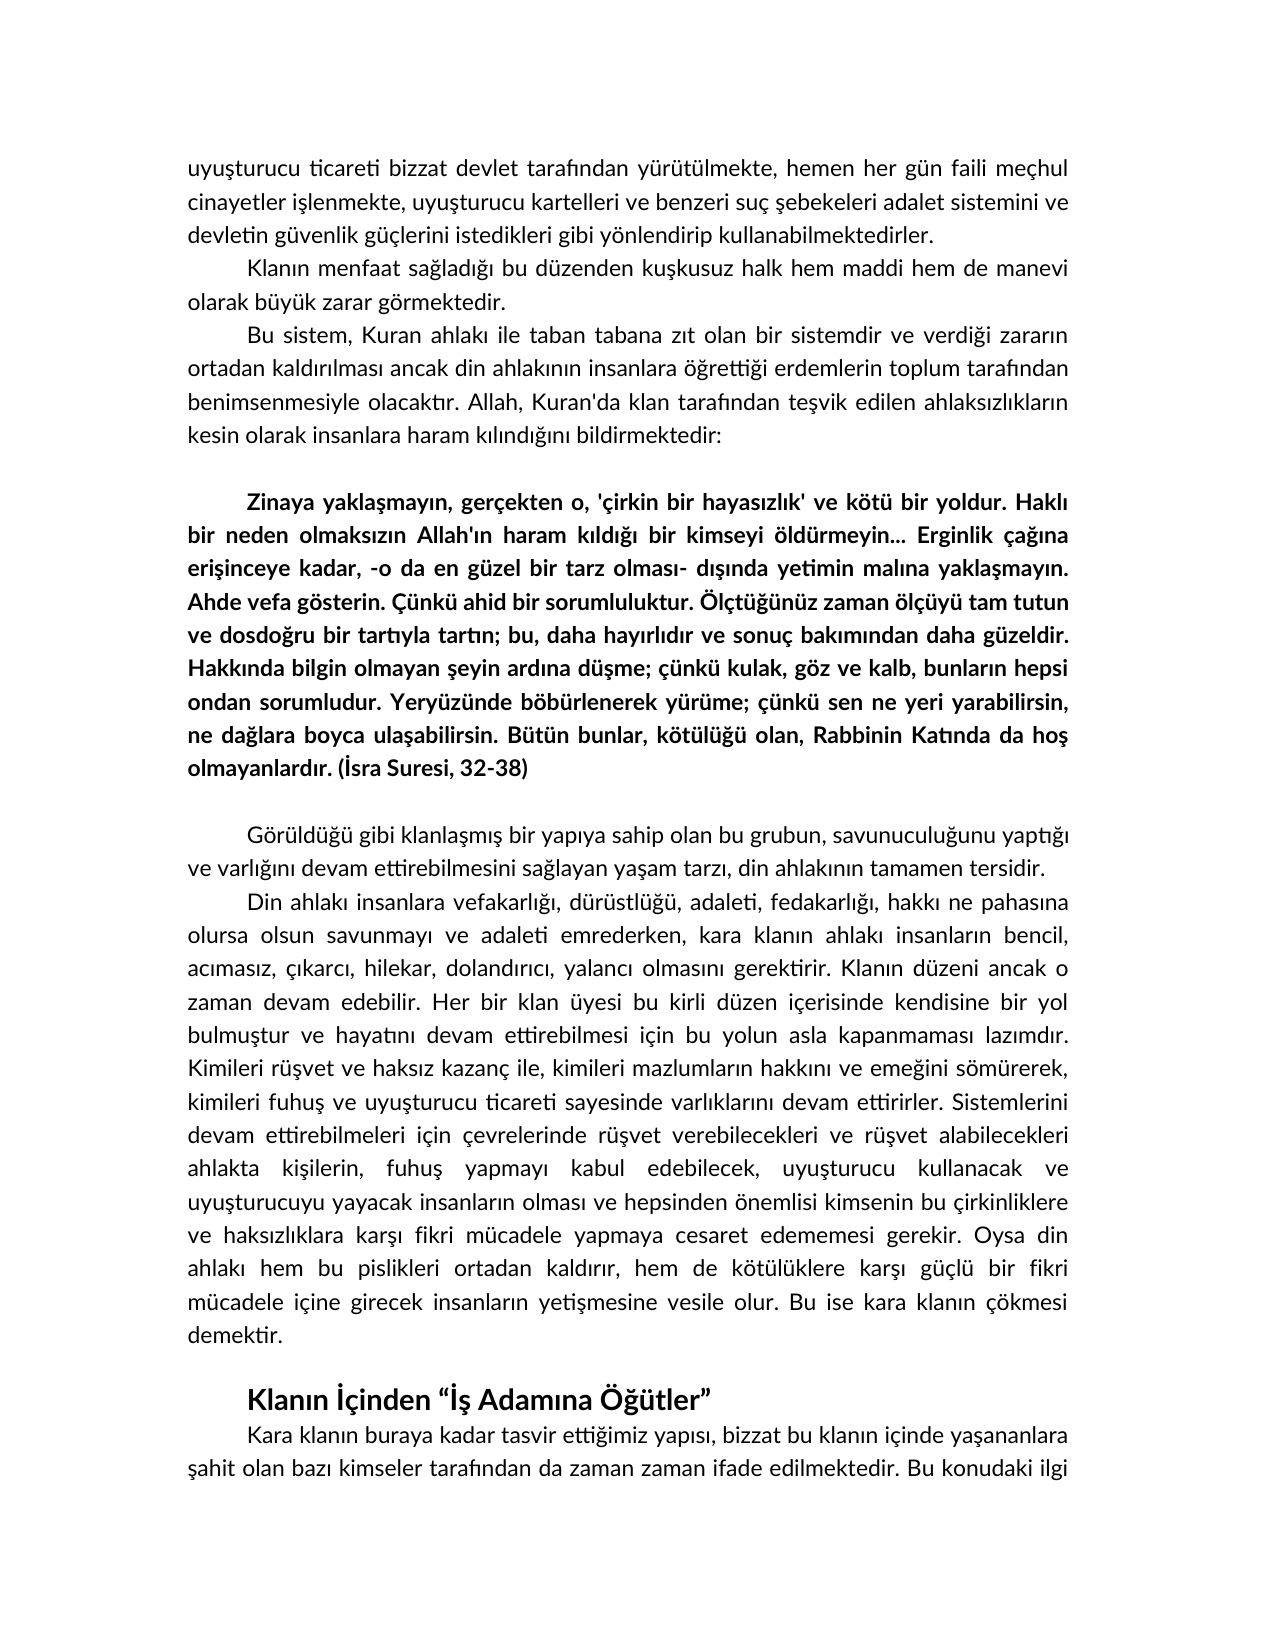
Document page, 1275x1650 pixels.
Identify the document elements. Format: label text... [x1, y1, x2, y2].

text Kara klanın buraya kadar tasvir ettiğimiz yapısı, bizzat bu klanın içinde yaşananlara şahit olan bazı kimseler tarafından da zaman zaman ifade edilmektedir. Bu konudaki ilgi [187, 1417, 1070, 1483]
text Klanın İçinden “İş Adamına Öğütler” [187, 1383, 1070, 1417]
text Bu sistem, Kuran ahlakı ile taban tabana zıt olan bir sistemdir ve verdiği zararın ortadan kaldırılması ancak din ahlakının insanlara öğrettiği erdemlerin toplum tarafından benimsenmesiyle olacaktır. Allah, Kuran'da klan tarafından teşvik edilen ahlaksızlıkların kesin olarak insanlara haram kılındığını bildirmektedir: [187, 317, 1070, 450]
text Din ahlakı insanlara vefakarlığı, dürüstlüğü, adaleti, fedakarlığı, hakkı ne pahasına olursa olsun savunmayı ve adaleti emrederken, kara klanın ahlakı insanların bencil, acımasız, çıkarcı, hilekar, dolandırıcı, yalancı olmasını gerektirir. Klanın düzeni ancak o zaman devam edebilir. Her bir klan üyesi bu kirli düzen içerisinde kendisine bir yol bulmuştur ve hayatını devam ettirebilmesi için bu yolun asla kapanmaması lazımdır. Kimileri rüşvet ve haksız kazanç ile, kimileri mazlumların hakkını ve emeğini sömürerek, kimileri fuhuş ve uyuşturucu ticareti sayesinde varlıklarını devam ettirirler. Sistemlerini devam ettirebilmeleri için çevrelerinde rüşvet verebilecekleri ve rüşvet alabilecekleri ahlakta kişilerin, fuhuş yapmayı kabul edebilecek, uyuşturucu kullanacak ve uyuşturucuyu yayacak insanların olması ve hepsinden önemlisi kimsenin bu çirkinliklere ve haksızlıklara karşı fikri mücadele yapmaya cesaret edememesi gerekir. Oysa din ahlakı hem bu pislikleri ortadan kaldırır, hem de kötülüklere karşı güçlü bir fikri mücadele içine girecek insanların yetişmesine vesile olur. Bu ise kara klanın çökmesi demektir. [187, 883, 1070, 1350]
text Klanın menfaat sağladığı bu düzenden kuşkusuz halk hem maddi hem de manevi olarak büyük zarar görmektedir. [187, 250, 1070, 317]
text Görüldüğü gibi klanlaşmış bir yapıya sahip olan bu grubun, savunuculuğunu yaptığı ve varlığını devam ettirebilmesini sağlayan yaşam tarzı, din ahlakının tamamen tersidir. [187, 817, 1070, 883]
text Zinaya yaklaşmayın, gerçekten o, 'çirkin bir hayasızlık' ve kötü bir yoldur. Haklı bir neden olmaksızın Allah'ın haram kıldığı bir kimseyi öldürmeyin... Erginlik çağına erişinceye kadar, -o da en güzel bir tarz olması- dışında yetimin malına yaklaşmayın. Ahde vefa gösterin. Çünkü ahid bir sorumluluktur. Ölçtüğünüz zaman ölçüyü tam tutun ve dosdoğru bir tartıyla tartın; bu, daha hayırlıdır ve sonuç bakımından daha güzeldir. Hakkında bilgin olmayan şeyin ardına düşme; çünkü kulak, göz ve kalb, bunların hepsi ondan sorumludur. Yeryüzünde böbürlenerek yürüme; çünkü sen ne yeri yarabilirsin, ne dağlara boyca ulaşabilirsin. Bütün bunlar, kötülüğü olan, Rabbinin Katında da hoş olmayanlardır. (İsra Suresi, 32-38) [187, 483, 1070, 783]
text uyuşturucu ticareti bizzat devlet tarafından yürütülmekte, hemen her gün faili meçhul cinayetler işlenmekte, uyuşturucu kartelleri ve benzeri suç şebekeleri adalet sistemini ve devletin güvenlik güçlerini istedikleri gibi yönlendirip kullanabilmektedirler. [187, 150, 1070, 250]
